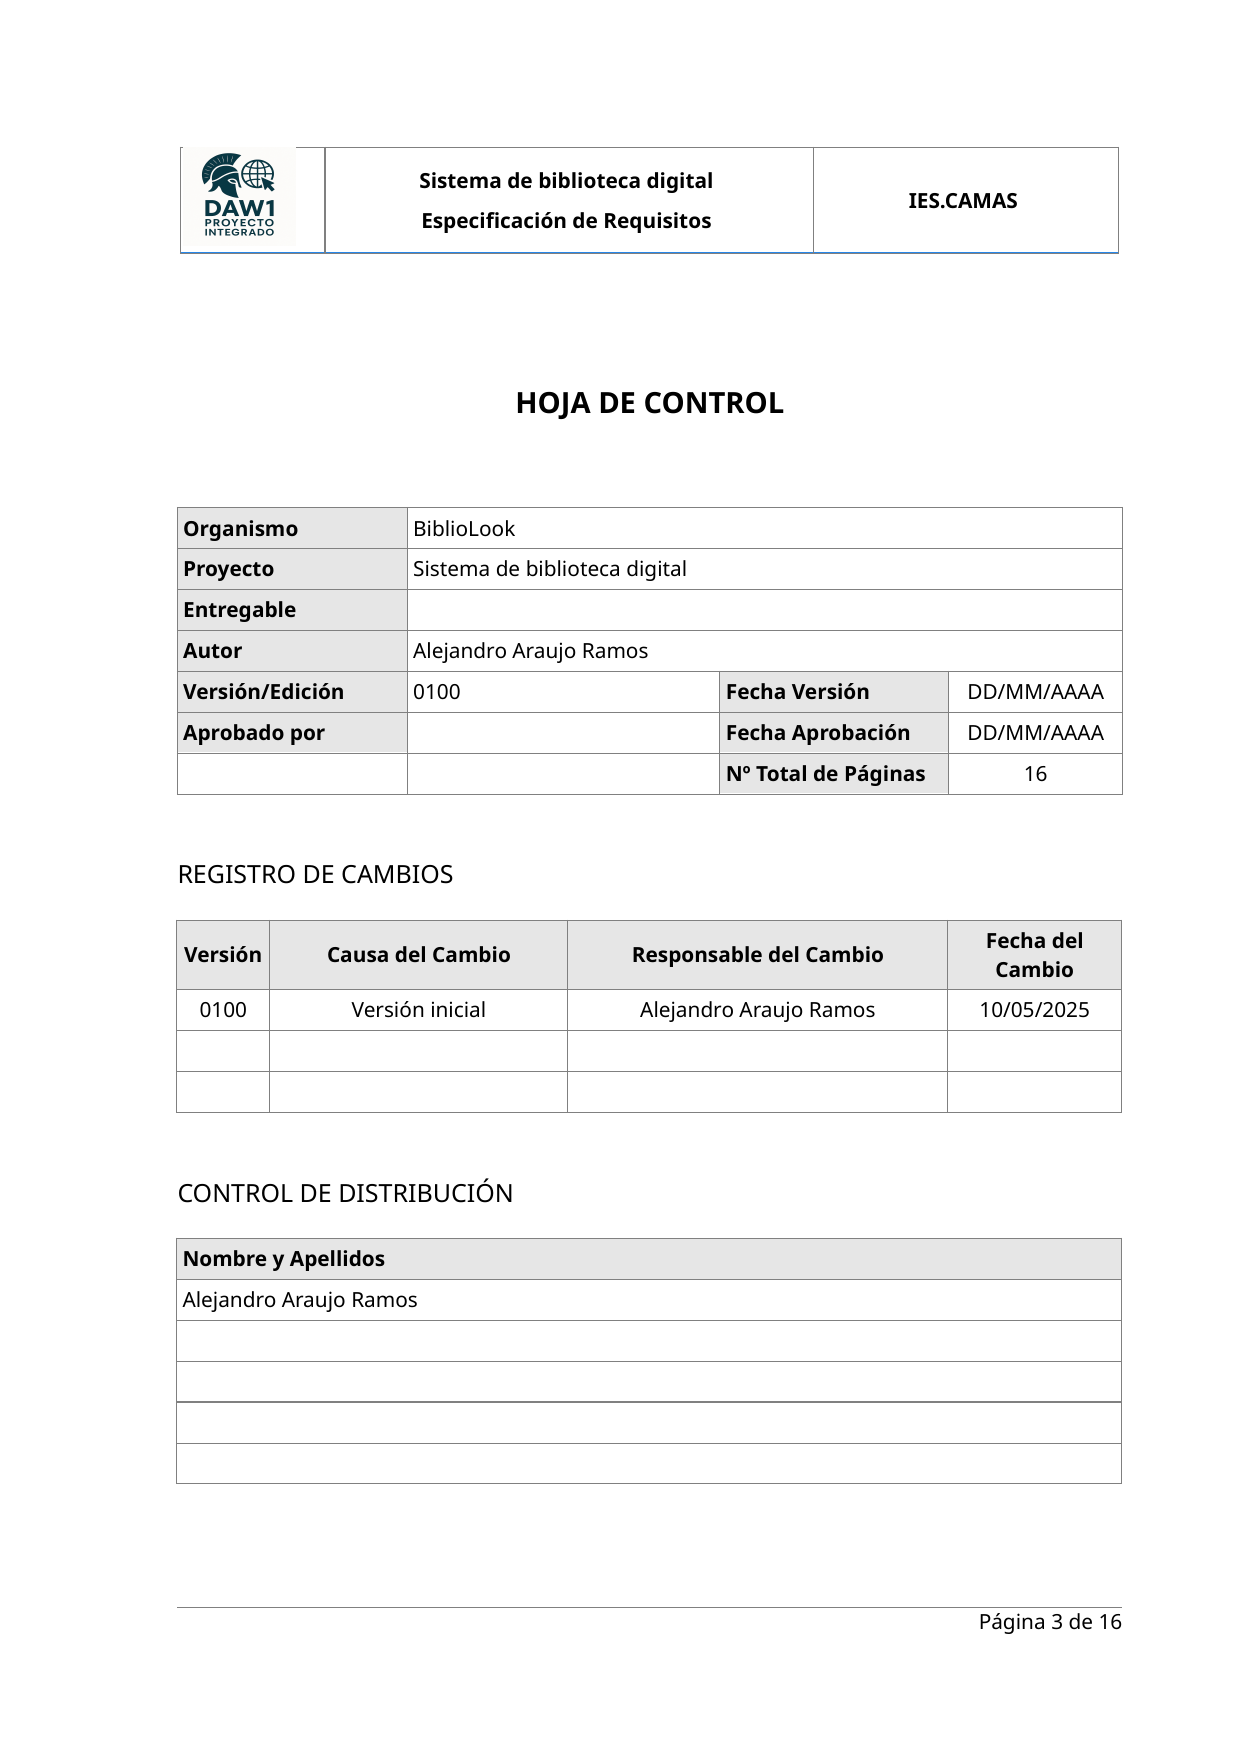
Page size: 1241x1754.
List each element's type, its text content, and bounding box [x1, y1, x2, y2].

table_cell [177, 1321, 1121, 1361]
table_cell [177, 1444, 1121, 1483]
table_cell [270, 1072, 567, 1112]
table_cell Alejandro Araujo Ramos [408, 631, 1122, 671]
table_header Causa del Cambio [270, 921, 567, 989]
table_cell 14 [949, 754, 1122, 793]
table_cell [177, 1072, 269, 1112]
table_cell 10/05/2025 [948, 990, 1121, 1030]
table_cell Fecha Versión [720, 672, 948, 712]
text CONTROL DE DISTRIBUCIÓN [177, 1175, 1122, 1209]
table_cell Versión/Edición [178, 672, 407, 712]
table_cell Fecha Aprobación [720, 713, 948, 752]
table_header Responsable del Cambio [568, 921, 947, 989]
table_cell Alejandro Araujo Ramos [568, 990, 947, 1030]
table_cell 0100 [177, 990, 269, 1030]
table_cell [270, 1031, 567, 1071]
table_cell [568, 1031, 947, 1071]
table_cell [568, 1072, 947, 1112]
table_cell [948, 1072, 1121, 1112]
table_header Versión [177, 921, 269, 989]
table_cell Proyecto [178, 549, 407, 589]
table_cell 0100 [408, 672, 719, 712]
text REGISTRO DE CAMBIOS [177, 857, 1122, 891]
table_header Fecha del Cambio [948, 921, 1121, 989]
table_header BiblioLook [408, 508, 1122, 548]
table_cell Sistema de biblioteca digital [408, 549, 1122, 589]
table_header Organismo [178, 508, 407, 548]
table_cell DD/MM/AAAA [949, 672, 1122, 712]
table_cell [178, 754, 407, 793]
text HOJA DE CONTROL [177, 382, 1122, 422]
table_cell Autor [178, 631, 407, 671]
table_cell [177, 1031, 269, 1071]
table_cell [177, 1403, 1121, 1442]
table_cell Nº Total de Páginas [720, 754, 948, 793]
table_cell [408, 713, 719, 752]
table_cell [948, 1031, 1121, 1071]
table_cell Alejandro Araujo Ramos [177, 1280, 1121, 1319]
table_cell [177, 1362, 1121, 1401]
table_cell [408, 590, 1122, 630]
table_header Nombre y Apellidos [177, 1239, 1121, 1279]
table_cell Entregable [178, 590, 407, 630]
table_cell [408, 754, 719, 793]
table_cell Aprobado por [178, 713, 407, 752]
picture [183, 147, 296, 246]
table_cell DD/MM/AAAA [949, 713, 1122, 752]
table_cell Versión inicial [270, 990, 567, 1030]
